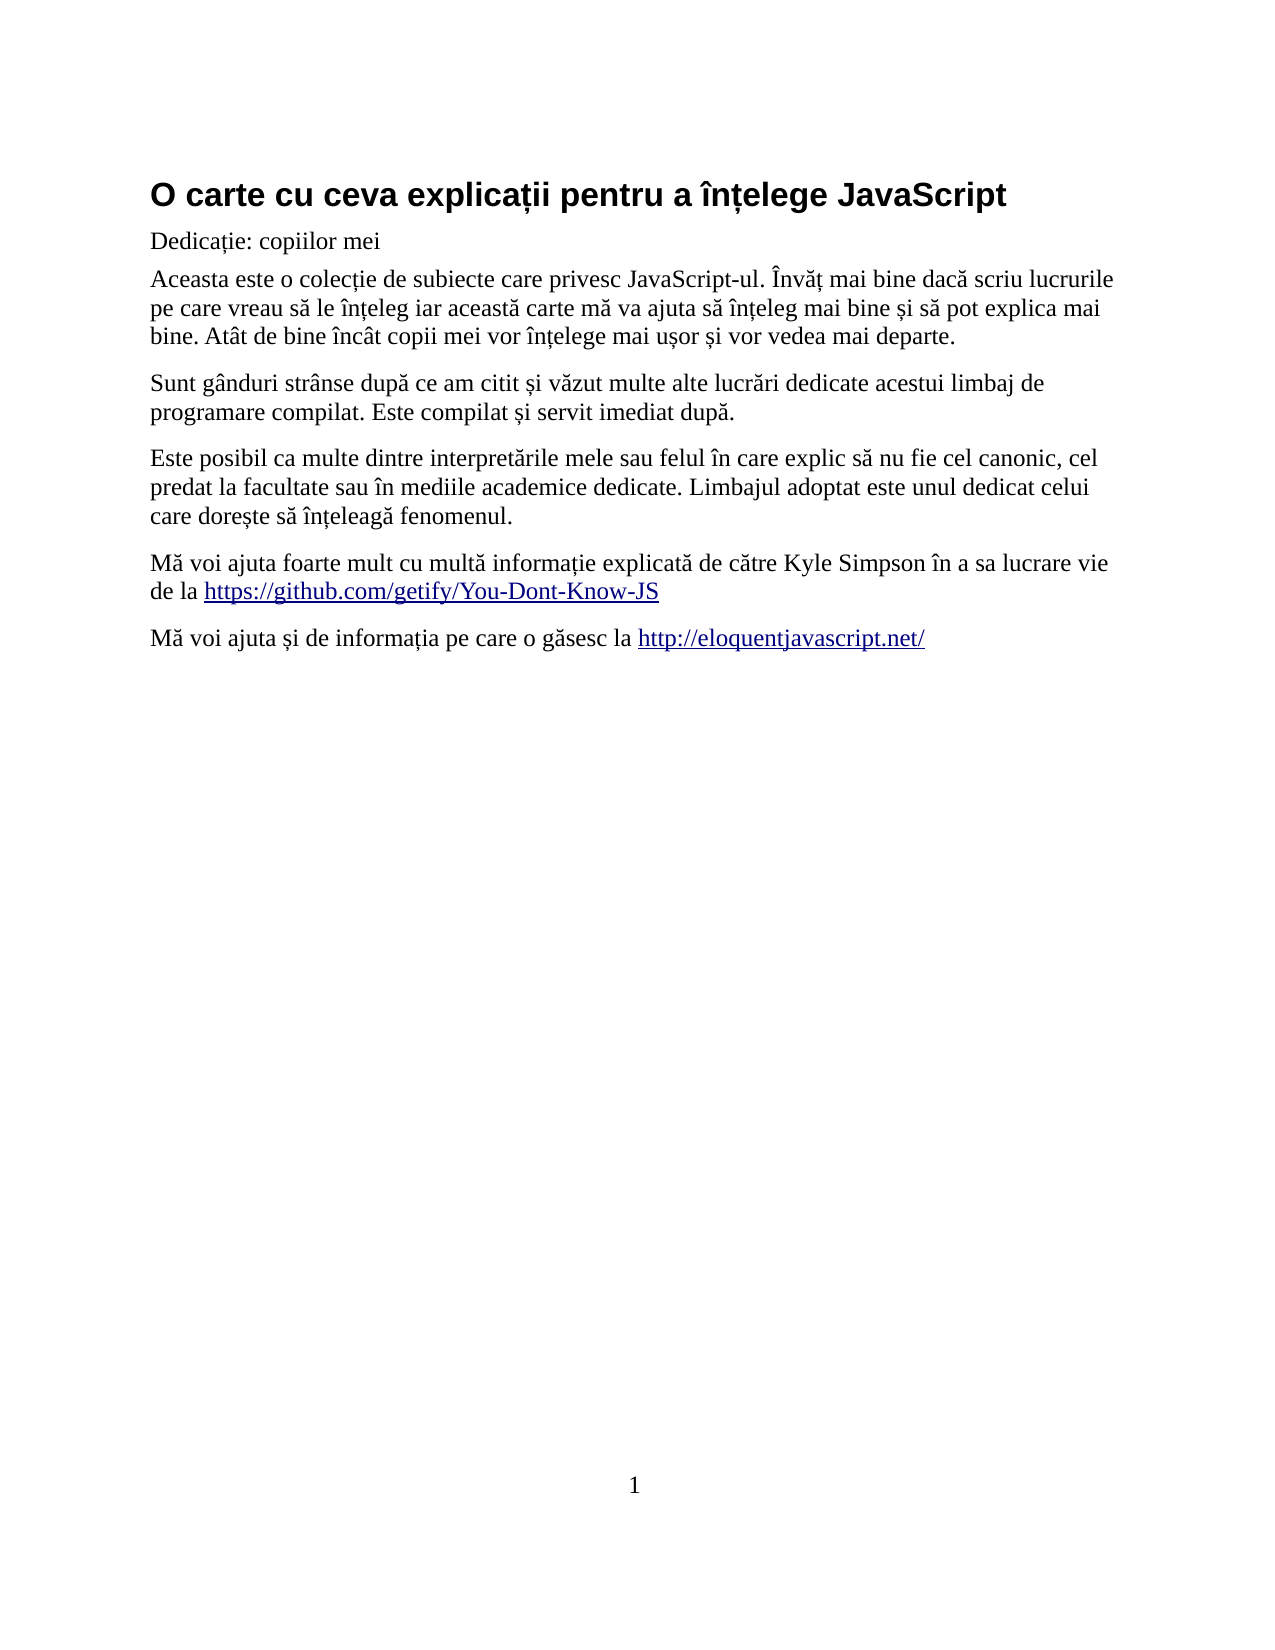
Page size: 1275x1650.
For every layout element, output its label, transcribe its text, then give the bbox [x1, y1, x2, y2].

text Mă voi ajuta foarte mult cu multă informație explicată de către Kyle Simpson în a sa lucrare vie de la https://github.com/getify/You-Dont-Know-JS [150, 548, 1125, 605]
text Dedicație: copiilor mei [150, 226, 1125, 255]
text Aceasta este o colecție de subiecte care privesc JavaScript-ul. Învăț mai bine dacă scriu lucrurile pe care vreau să le înțeleg iar această carte mă va ajuta să înțeleg mai bine și să pot explica mai bine. Atât de bine încât copii mei vor înțelege mai ușor și vor vedea mai departe. [150, 264, 1125, 350]
text Este posibil ca multe dintre interpretările mele sau felul în care explic să nu fie cel canonic, cel predat la facultate sau în mediile academice dedicate. Limbajul adoptat este unul dedicat celui care dorește să înțeleagă fenomenul. [150, 443, 1125, 530]
text Mă voi ajuta și de informația pe care o găsesc la http://eloquentjavascript.net/ [150, 623, 1125, 652]
subtitle O carte cu ceva explicații pentru a înțelege JavaScript [150, 175, 1125, 214]
text Sunt gânduri strânse după ce am citit și văzut multe alte lucrări dedicate acestui limbaj de programare compilat. Este compilat și servit imediat după. [150, 368, 1125, 426]
